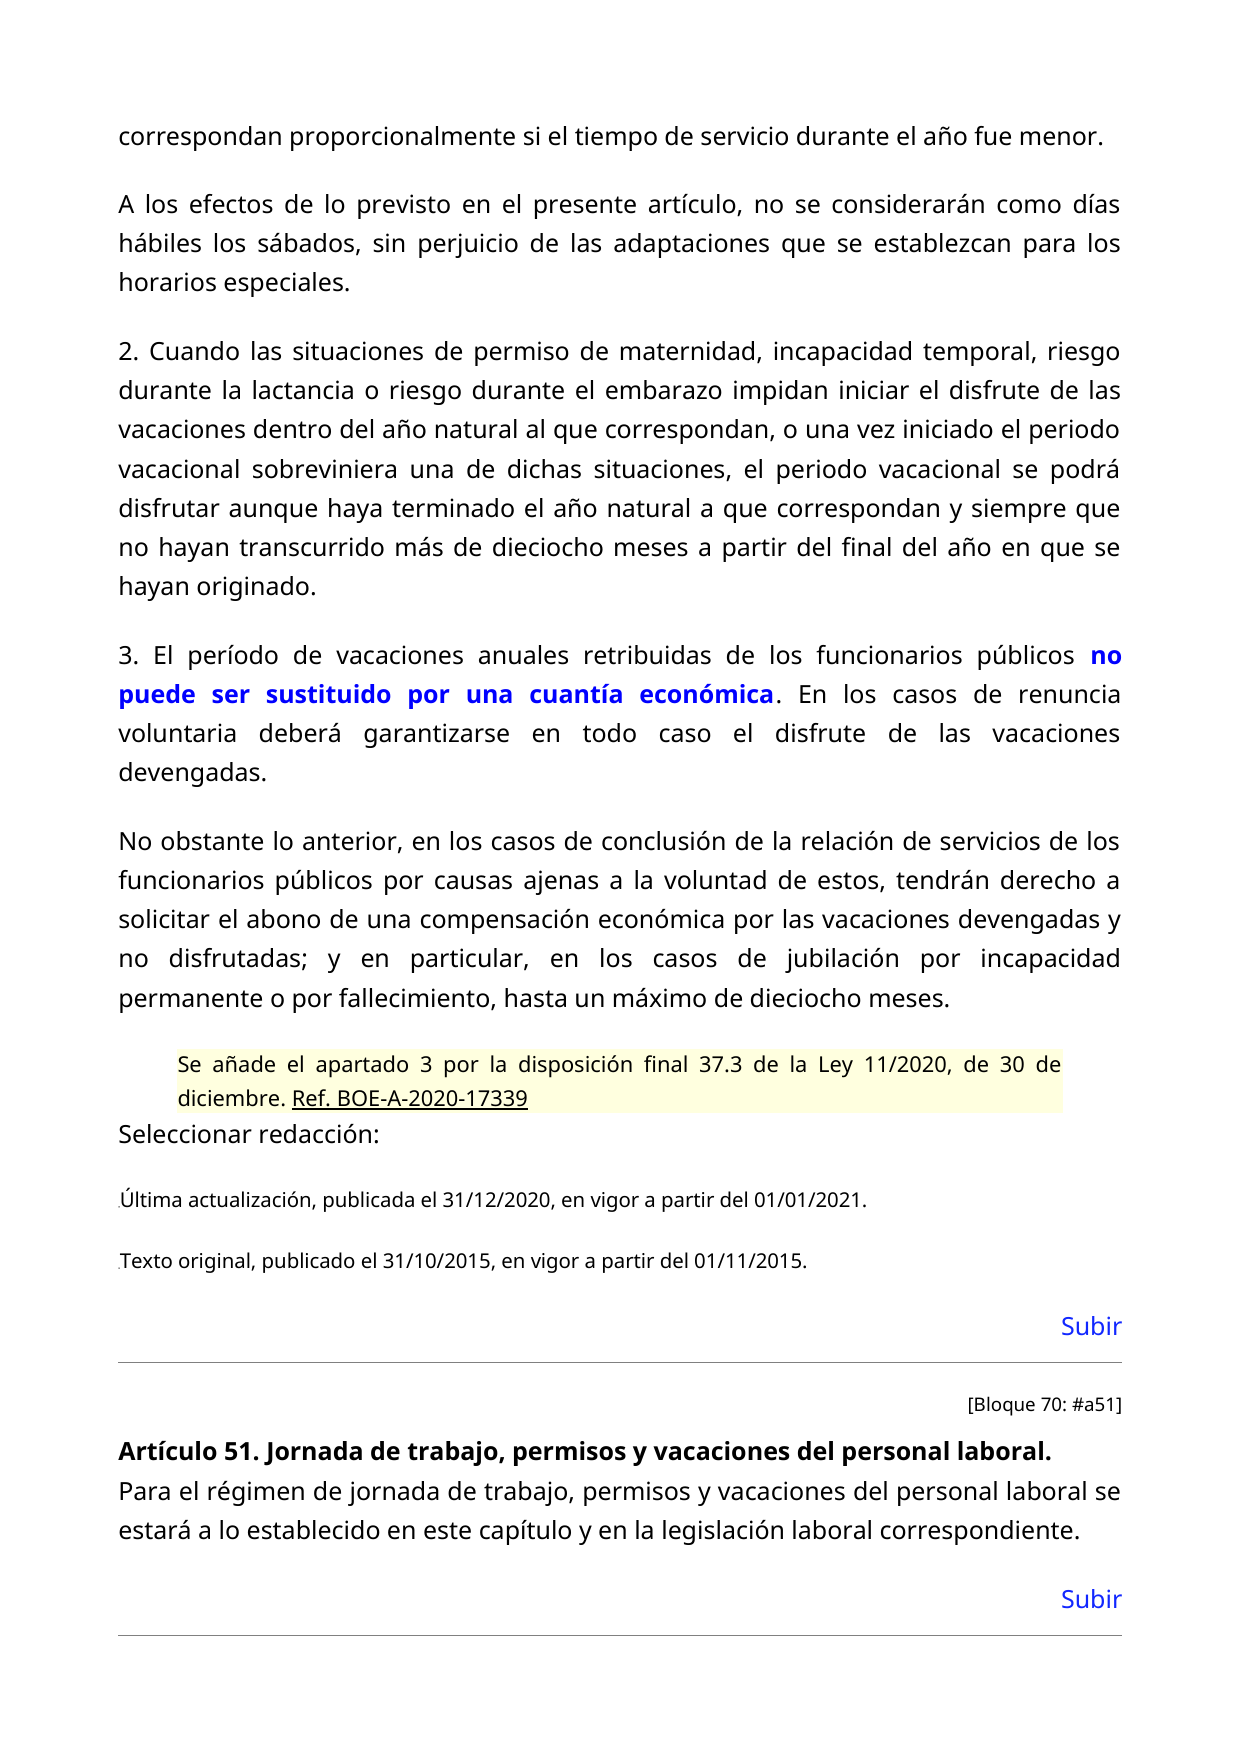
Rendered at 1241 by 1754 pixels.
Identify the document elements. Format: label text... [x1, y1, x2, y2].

text [Bloque 70: #a51] [118, 1392, 1122, 1417]
text Texto original, publicado el 31/10/2015, en vigor a partir del 01/11/2015. [118, 1247, 1122, 1275]
text Seleccionar redacción: [118, 1117, 1122, 1151]
text Subir [118, 1308, 1122, 1342]
text Se añade el apartado 3 por la disposición final 37.3 de la Ley 11/2020, de 30 de diciembre. Ref. BOE-A-2020-17339 [177, 1049, 1063, 1113]
text Subir [118, 1582, 1122, 1616]
text 3. El período de vacaciones anuales retribuidas de los funcionarios públicos no puede ser sustituido por una cuantía económica. En los casos de renuncia voluntaria deberá garantizarse en todo caso el disfrute de las vacaciones devengadas. [118, 637, 1122, 789]
text Para el régimen de jornada de trabajo, permisos y vacaciones del personal laboral se estará a lo establecido en este capítulo y en la legislación laboral correspondiente. [118, 1474, 1122, 1547]
text Última actualización, publicada el 31/12/2020, en vigor a partir del 01/01/2021. [118, 1186, 1122, 1213]
text 2. Cuando las situaciones de permiso de maternidad, incapacidad temporal, riesgo durante la lactancia o riesgo durante el embarazo impidan iniciar el disfrute de las vacaciones dentro del año natural al que correspondan, o una vez iniciado el periodo vacacional sobreviniera una de dichas situaciones, el periodo vacacional se podrá disfrutar aunque haya terminado el año natural a que correspondan y siempre que no hayan transcurrido más de dieciocho meses a partir del final del año en que se hayan originado. [118, 334, 1122, 603]
text No obstante lo anterior, en los casos de conclusión de la relación de servicios de los funcionarios públicos por causas ajenas a la voluntad de estos, tendrán derecho a solicitar el abono de una compensación económica por las vacaciones devengadas y no disfrutadas; y en particular, en los casos de jubilación por incapacidad permanente o por fallecimiento, hasta un máximo de dieciocho meses. [118, 823, 1122, 1014]
subtitle Artículo 51. Jornada de trabajo, permisos y vacaciones del personal laboral. [118, 1433, 1122, 1468]
text A los efectos de lo previsto en el presente artículo, no se considerarán como días hábiles los sábados, sin perjuicio de las adaptaciones que se establezcan para los horarios especiales. [118, 187, 1122, 299]
text correspondan proporcionalmente si el tiempo de servicio durante el año fue menor. [118, 118, 1122, 152]
